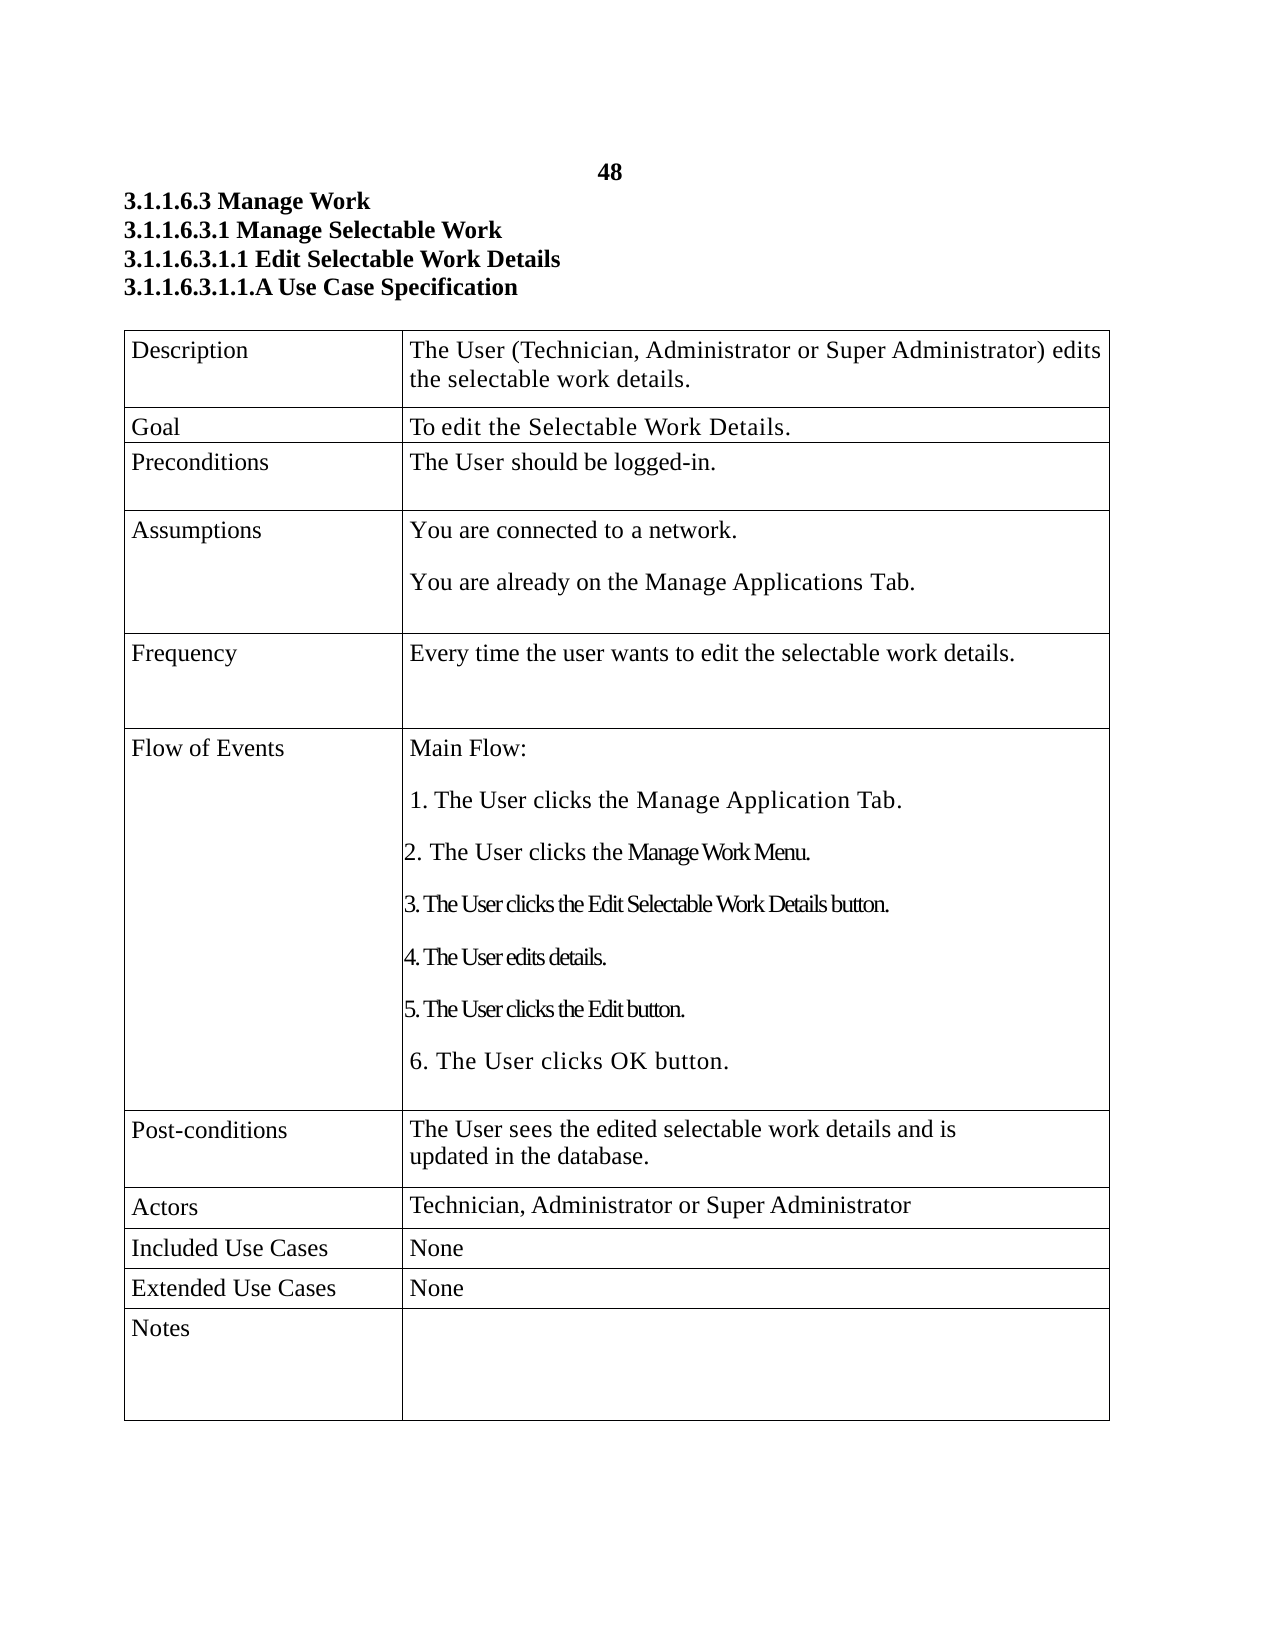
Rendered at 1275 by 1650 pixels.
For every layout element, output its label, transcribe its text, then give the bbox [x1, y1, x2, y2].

table_cell Actors [125, 1188, 402, 1228]
table_cell Post-conditions [125, 1111, 402, 1187]
table_cell None [403, 1269, 1109, 1307]
table_cell Notes [125, 1309, 402, 1420]
table_cell To edit the Selectable Work Details. [403, 408, 1109, 442]
text 48 [123, 157, 1096, 186]
table_cell Assumptions [125, 511, 402, 633]
table_cell Goal [125, 408, 402, 442]
table_cell The User should be logged-in. [403, 443, 1109, 510]
table_header Description [125, 331, 402, 407]
text 3.1.1.6.3 Manage Work [123, 186, 1096, 215]
text 3.1.1.6.3.1 Manage Selectable Work [123, 215, 1096, 244]
table_cell None [403, 1229, 1109, 1268]
table_cell Every time the user wants to edit the selectable work details. [403, 634, 1109, 728]
table_header The User (Technician, Administrator or Super Administrator) edits the selectable work details. [403, 331, 1109, 407]
table_cell Main Flow: 1. The User clicks the Manage Application Tab. 2. The User clicks the Manage Work Menu. 3. The User clicks the Edit Selectable Work Details button. 4. The User edits details. 5. The User clicks the Edit button. 6. The User clicks OK button. [403, 729, 1109, 1109]
table_cell Included Use Cases [125, 1229, 402, 1268]
table_cell Flow of Events [125, 729, 402, 1109]
text 3.1.1.6.3.1.1.A Use Case Specification [123, 272, 1096, 301]
table_cell The User sees the edited selectable work details and is updated in the database. [403, 1111, 1109, 1187]
table_cell Extended Use Cases [125, 1269, 402, 1307]
table_cell You are connected to a network. You are already on the Manage Applications Tab. [403, 511, 1109, 633]
text 3.1.1.6.3.1.1 Edit Selectable Work Details [123, 244, 1096, 272]
table_cell [403, 1309, 1109, 1420]
table_cell Preconditions [125, 443, 402, 510]
table_cell Frequency [125, 634, 402, 728]
table_cell Technician, Administrator or Super Administrator [403, 1188, 1109, 1228]
